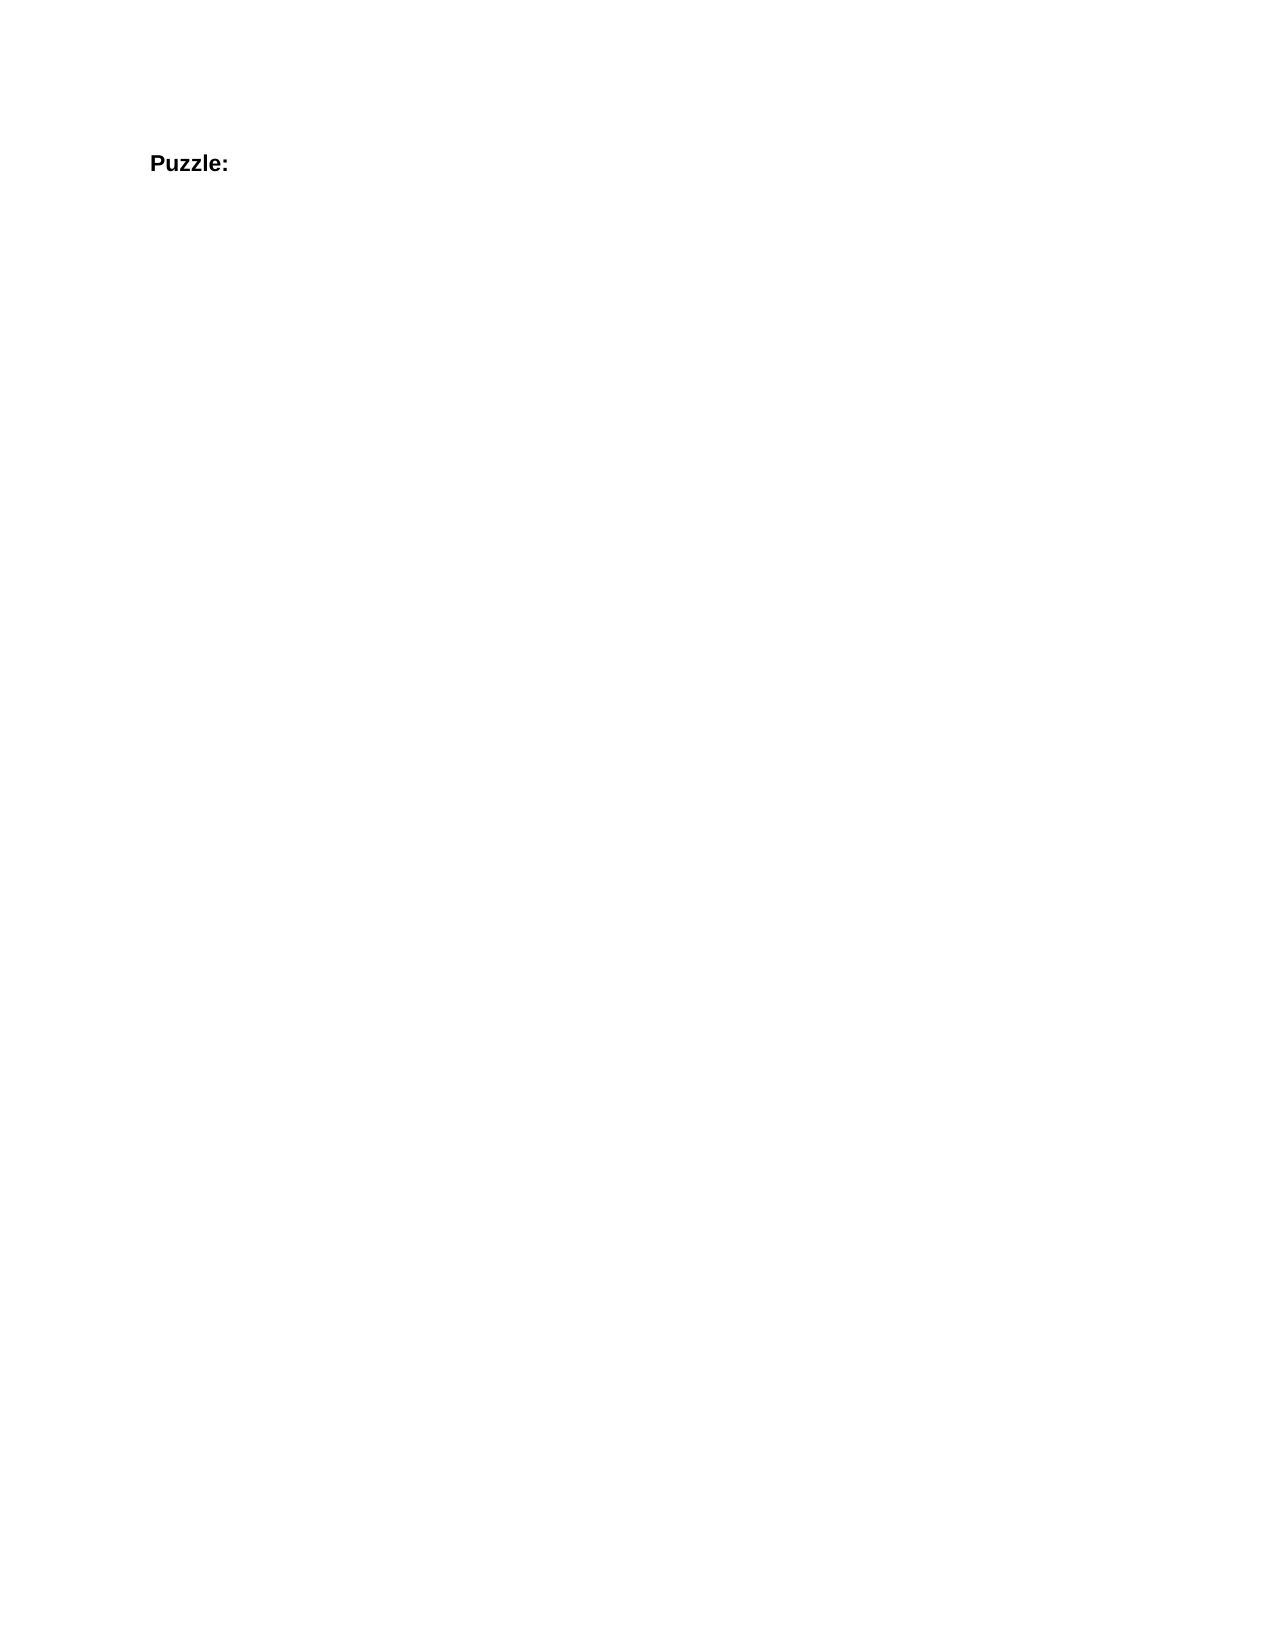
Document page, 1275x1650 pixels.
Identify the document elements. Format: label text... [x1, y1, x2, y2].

text Puzzle: [150, 150, 1125, 176]
